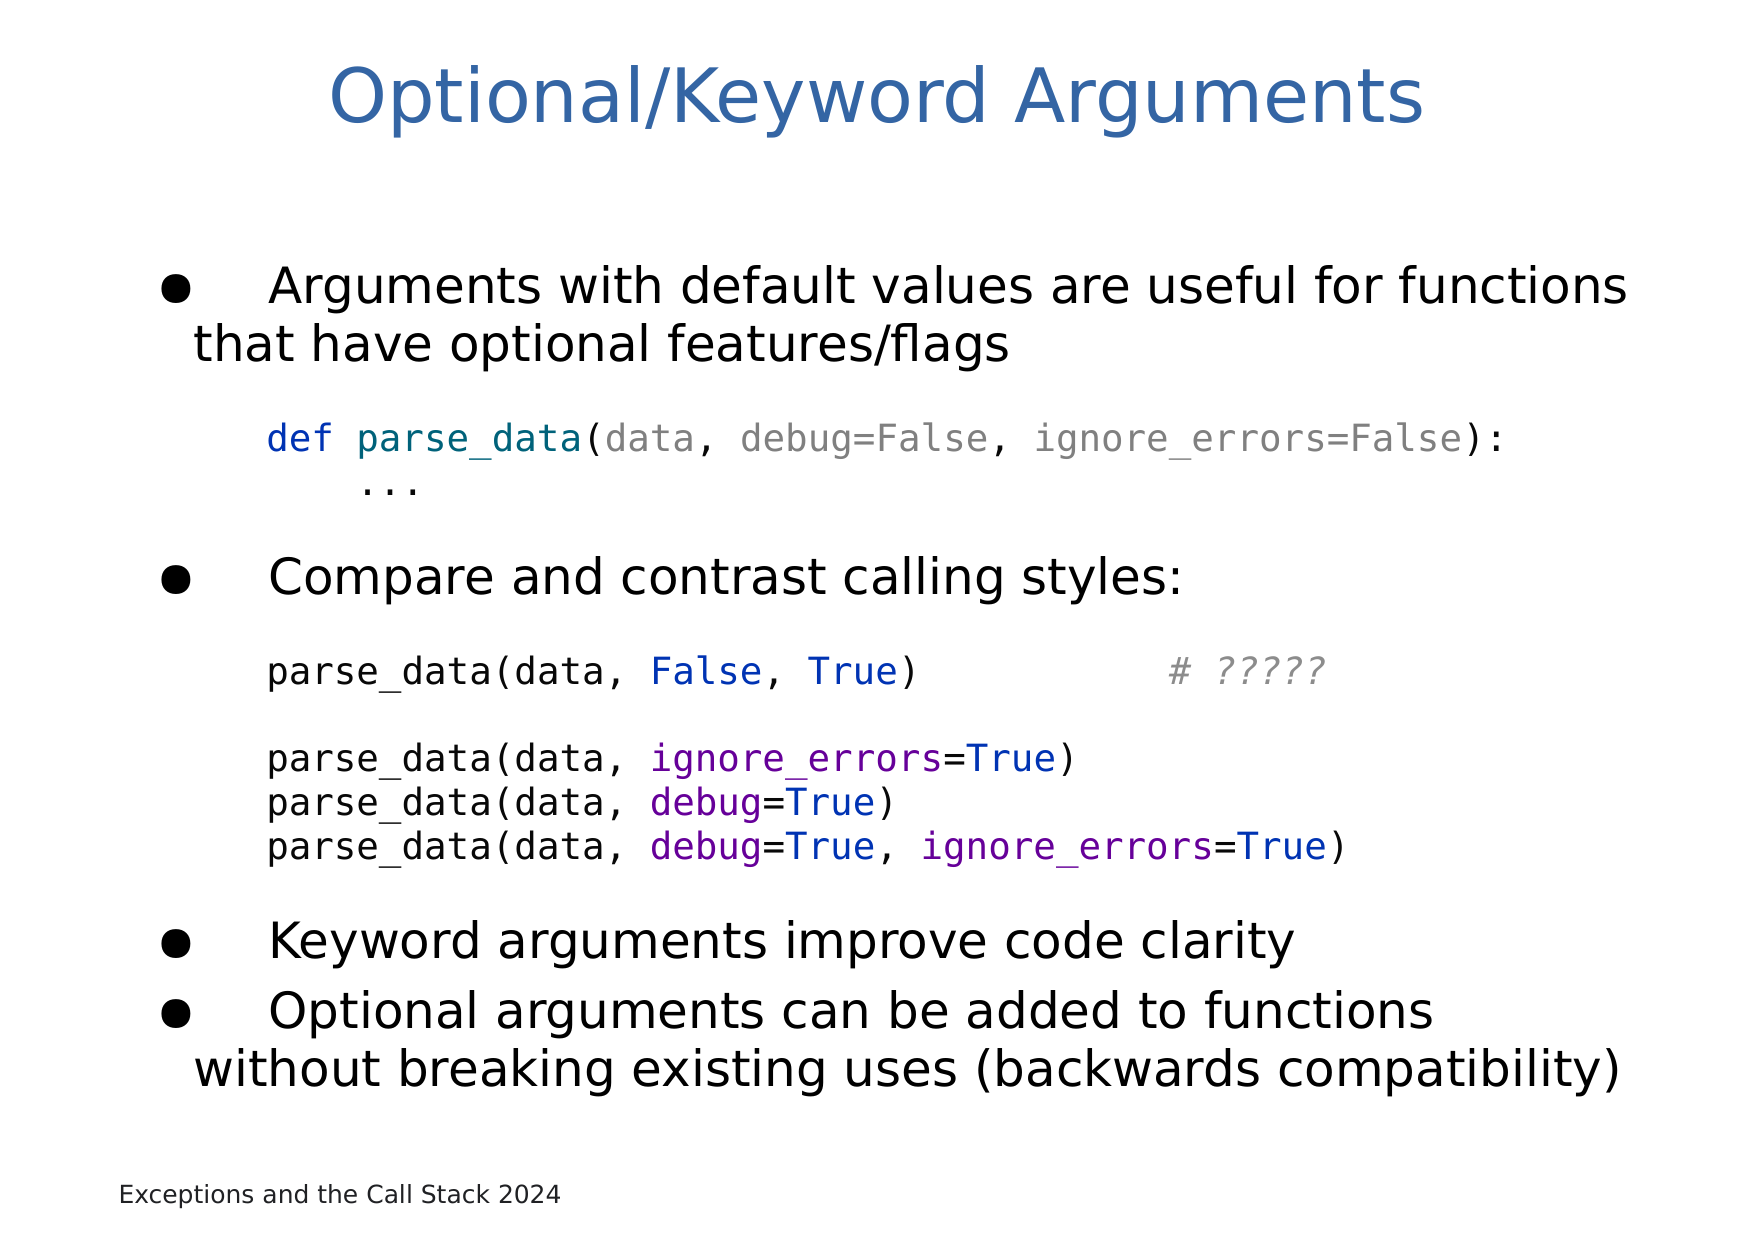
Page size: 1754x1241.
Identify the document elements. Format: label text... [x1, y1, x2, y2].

text def parse_data(data, debug=False, ignore_errors=False): ... [266, 417, 1636, 504]
list Optional arguments can be added to functions without breaking existing uses (backwards compatibility) [156, 982, 1636, 1098]
subtitle Optional/Keyword Arguments [118, 53, 1636, 140]
list Arguments with default values are useful for functions that have optional features/flags [156, 257, 1636, 373]
list Compare and contrast calling styles: [156, 548, 1636, 606]
list Keyword arguments improve code clarity [156, 912, 1636, 970]
text parse_data(data, False, True) # ????? parse_data(data, ignore_errors=True) parse_data(data, debug=True) parse_data(data, debug=True, ignore_errors=True) [266, 650, 1636, 868]
